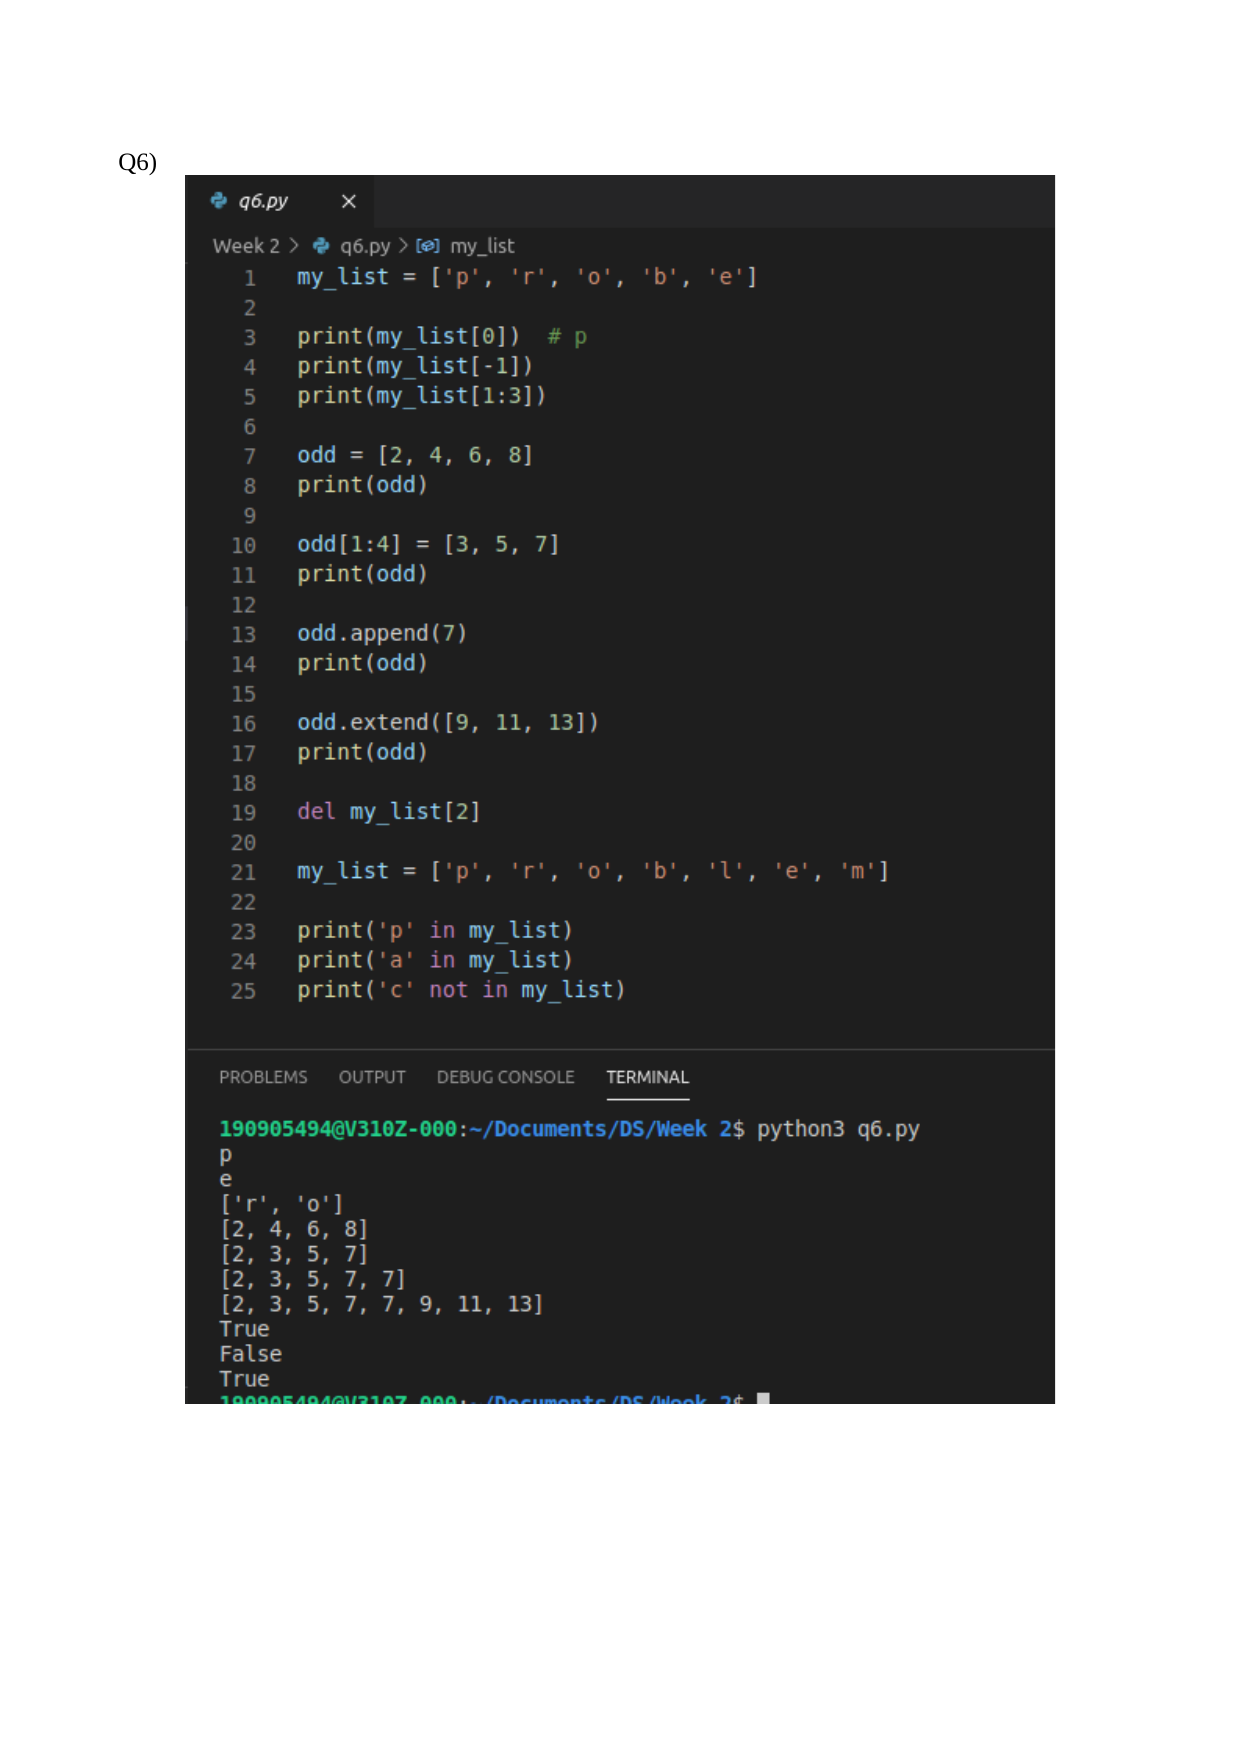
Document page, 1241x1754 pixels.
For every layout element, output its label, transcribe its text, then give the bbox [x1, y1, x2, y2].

text Q6) [118, 147, 1122, 176]
picture [185, 175, 1056, 1404]
